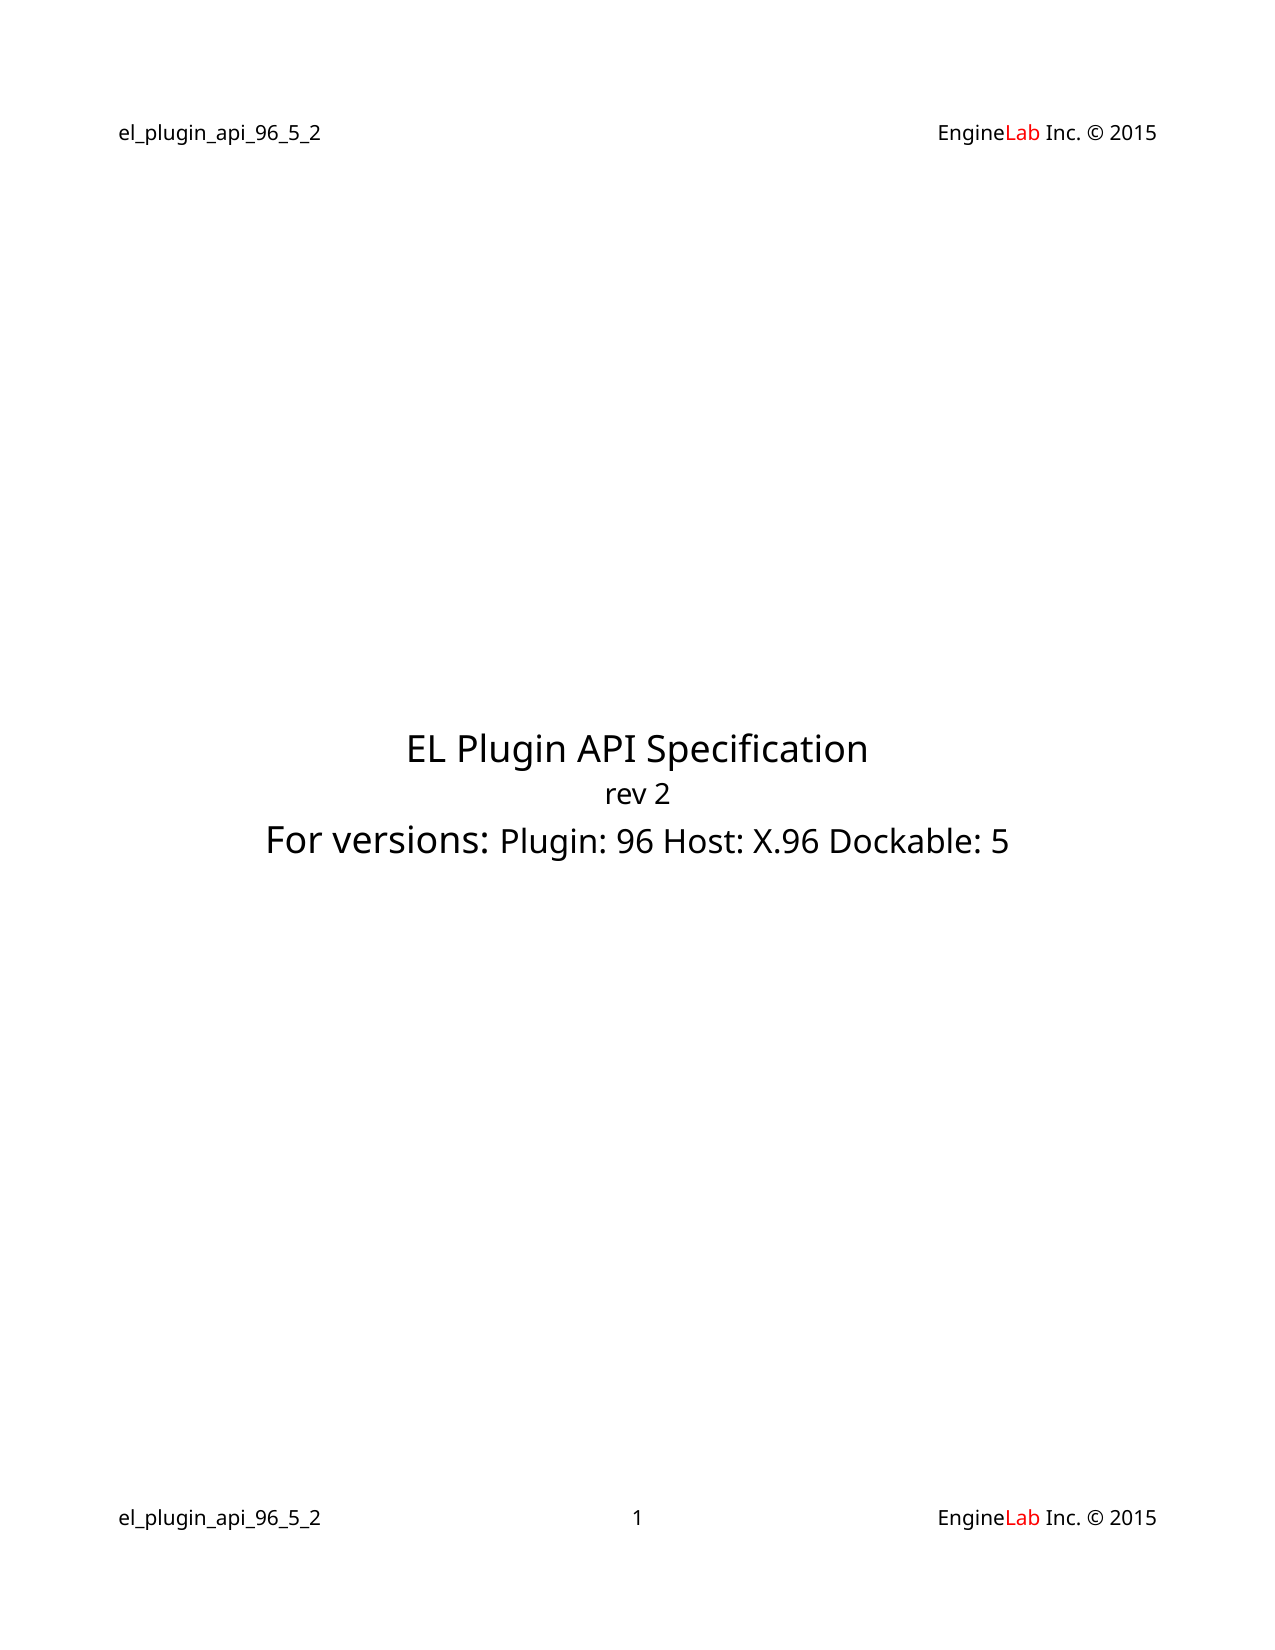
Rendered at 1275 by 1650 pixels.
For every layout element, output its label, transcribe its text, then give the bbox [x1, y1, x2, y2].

text EL Plugin API Specification [118, 722, 1157, 773]
text rev 2 [118, 773, 1157, 813]
text For versions: Plugin: 96 Host: X.96 Dockable: 5 [118, 813, 1157, 864]
